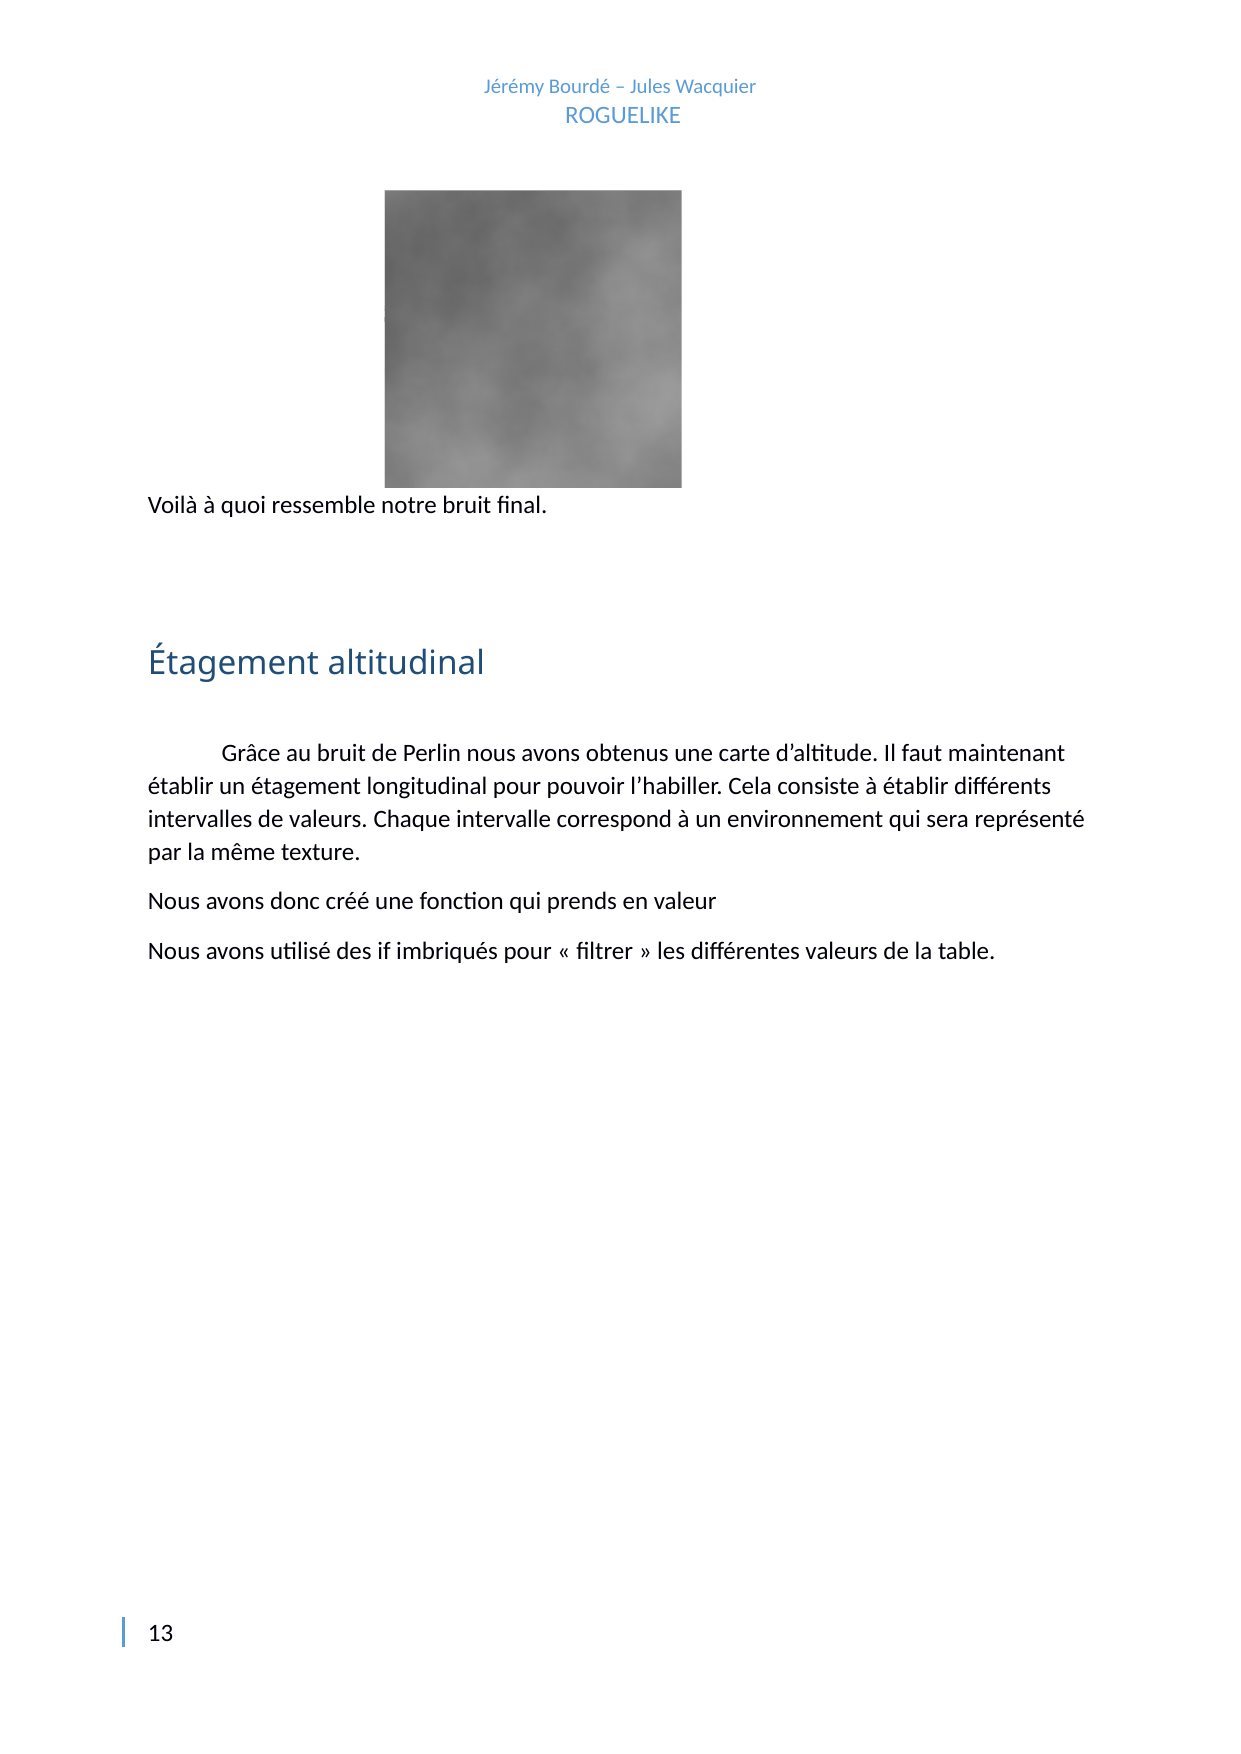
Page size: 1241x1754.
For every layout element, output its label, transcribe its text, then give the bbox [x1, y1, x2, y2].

text Grâce au bruit de Perlin nous avons obtenus une carte d’altitude. Il faut maintenant établir un étagement longitudinal pour pouvoir l’habiller. Cela consiste à établir différents intervalles de valeurs. Chaque intervalle correspond à un environnement qui sera représenté par la même texture. [148, 737, 1093, 866]
subtitle Étagement altitudinal [148, 638, 1093, 684]
picture [384, 190, 682, 488]
text Voilà à quoi ressemble notre bruit final. [148, 160, 1093, 520]
text Nous avons donc créé une fonction qui prends en valeur [148, 885, 1093, 916]
text Nous avons utilisé des if imbriqués pour « filtrer » les différentes valeurs de la table. [148, 935, 1093, 965]
